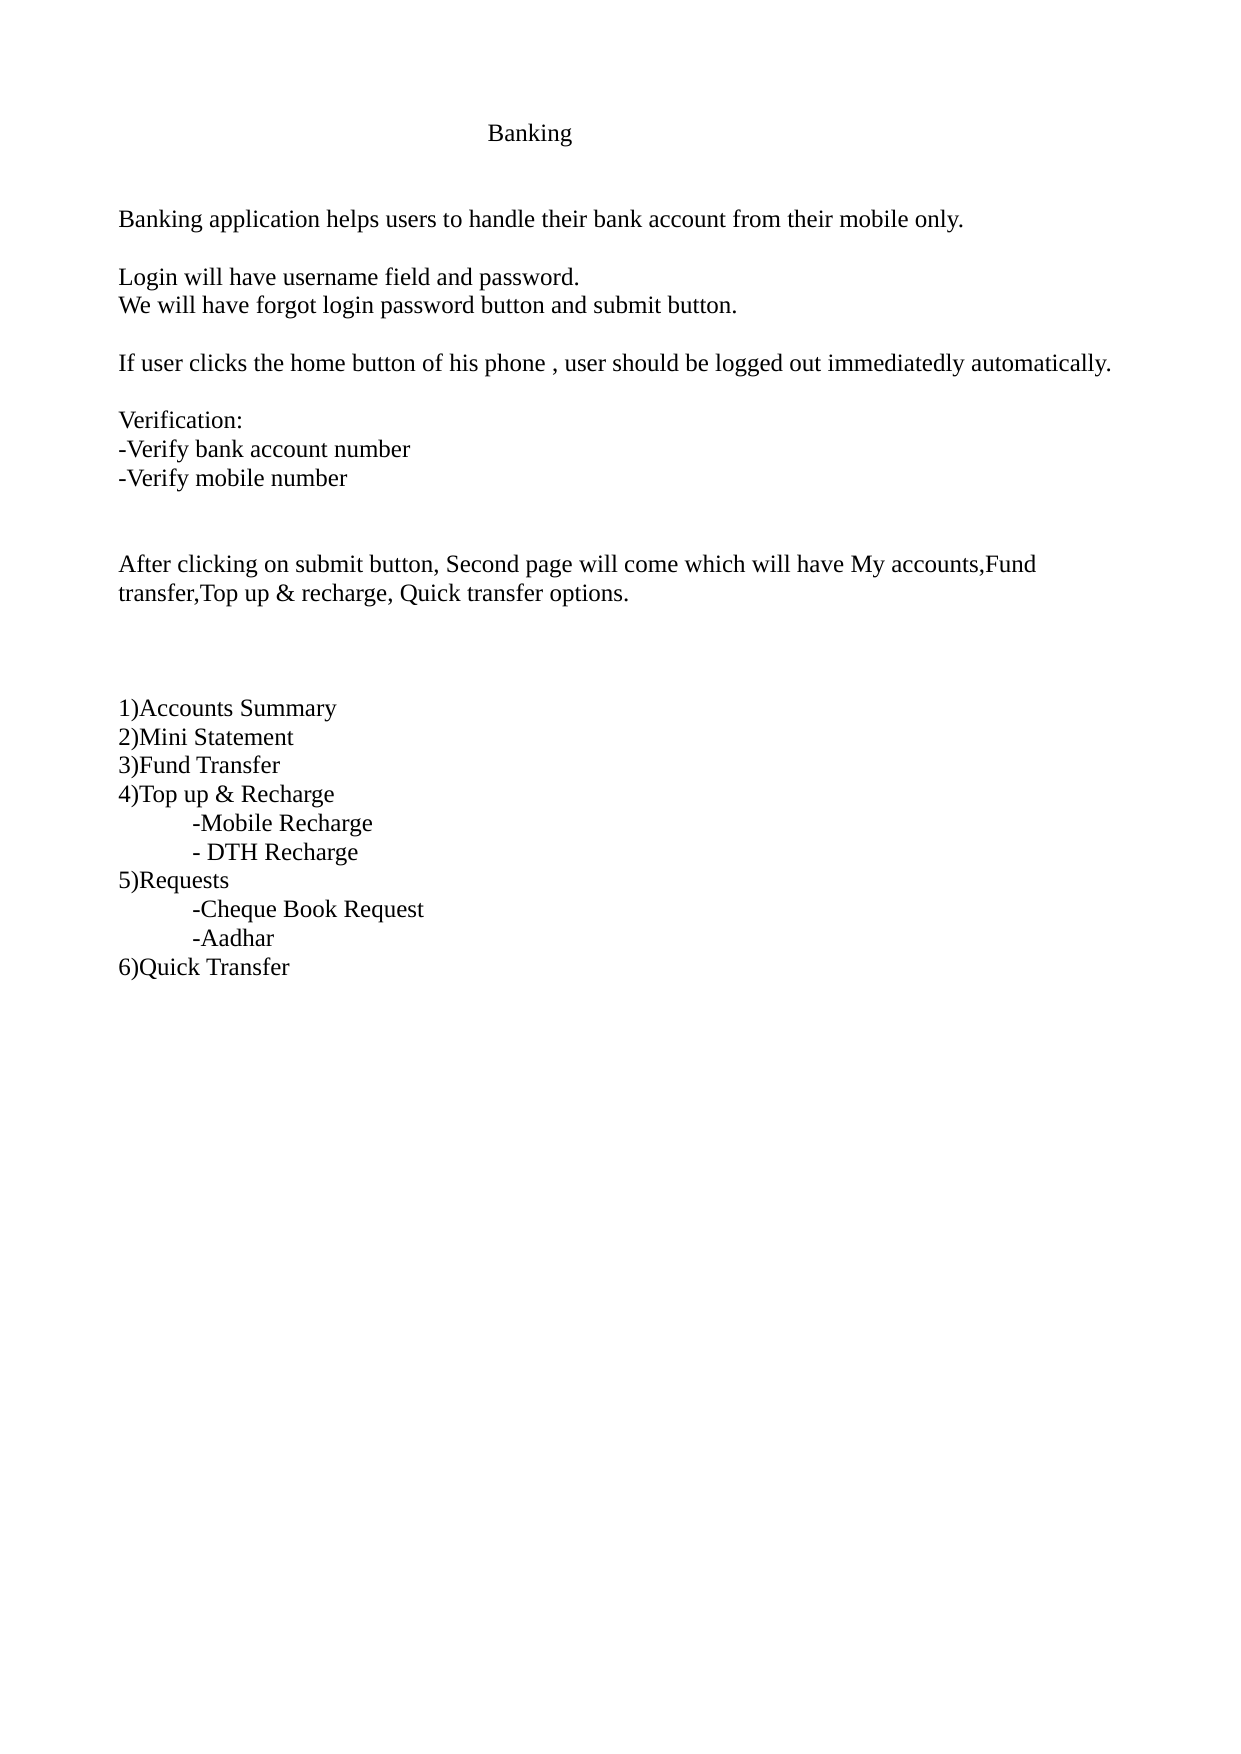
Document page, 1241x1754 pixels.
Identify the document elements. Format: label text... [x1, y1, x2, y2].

text Login will have username field and password. [118, 262, 1122, 291]
text Banking application helps users to handle their bank account from their mobile only. [118, 204, 1122, 233]
text We will have forgot login password button and submit button. [118, 291, 1122, 319]
text -Verify mobile number [118, 463, 1122, 492]
text Banking [118, 118, 1122, 147]
text 4)Top up & Recharge [118, 779, 1122, 808]
text After clicking on submit button, Second page will come which will have My accounts,Fund transfer,Top up & recharge, Quick transfer options. [118, 549, 1122, 607]
text -Verify bank account number [118, 434, 1122, 463]
text - DTH Recharge [118, 837, 1122, 866]
text -Aadhar [118, 923, 1122, 952]
text Verification: [118, 406, 1122, 434]
text 2)Mini Statement [118, 722, 1122, 751]
text If user clicks the home button of his phone , user should be logged out immediatedly automatically. [118, 348, 1122, 377]
text 1)Accounts Summary [118, 693, 1122, 722]
text 6)Quick Transfer [118, 952, 1122, 981]
text -Cheque Book Request [118, 894, 1122, 923]
text 3)Fund Transfer [118, 751, 1122, 779]
text -Mobile Recharge [118, 808, 1122, 837]
text 5)Requests [118, 866, 1122, 894]
